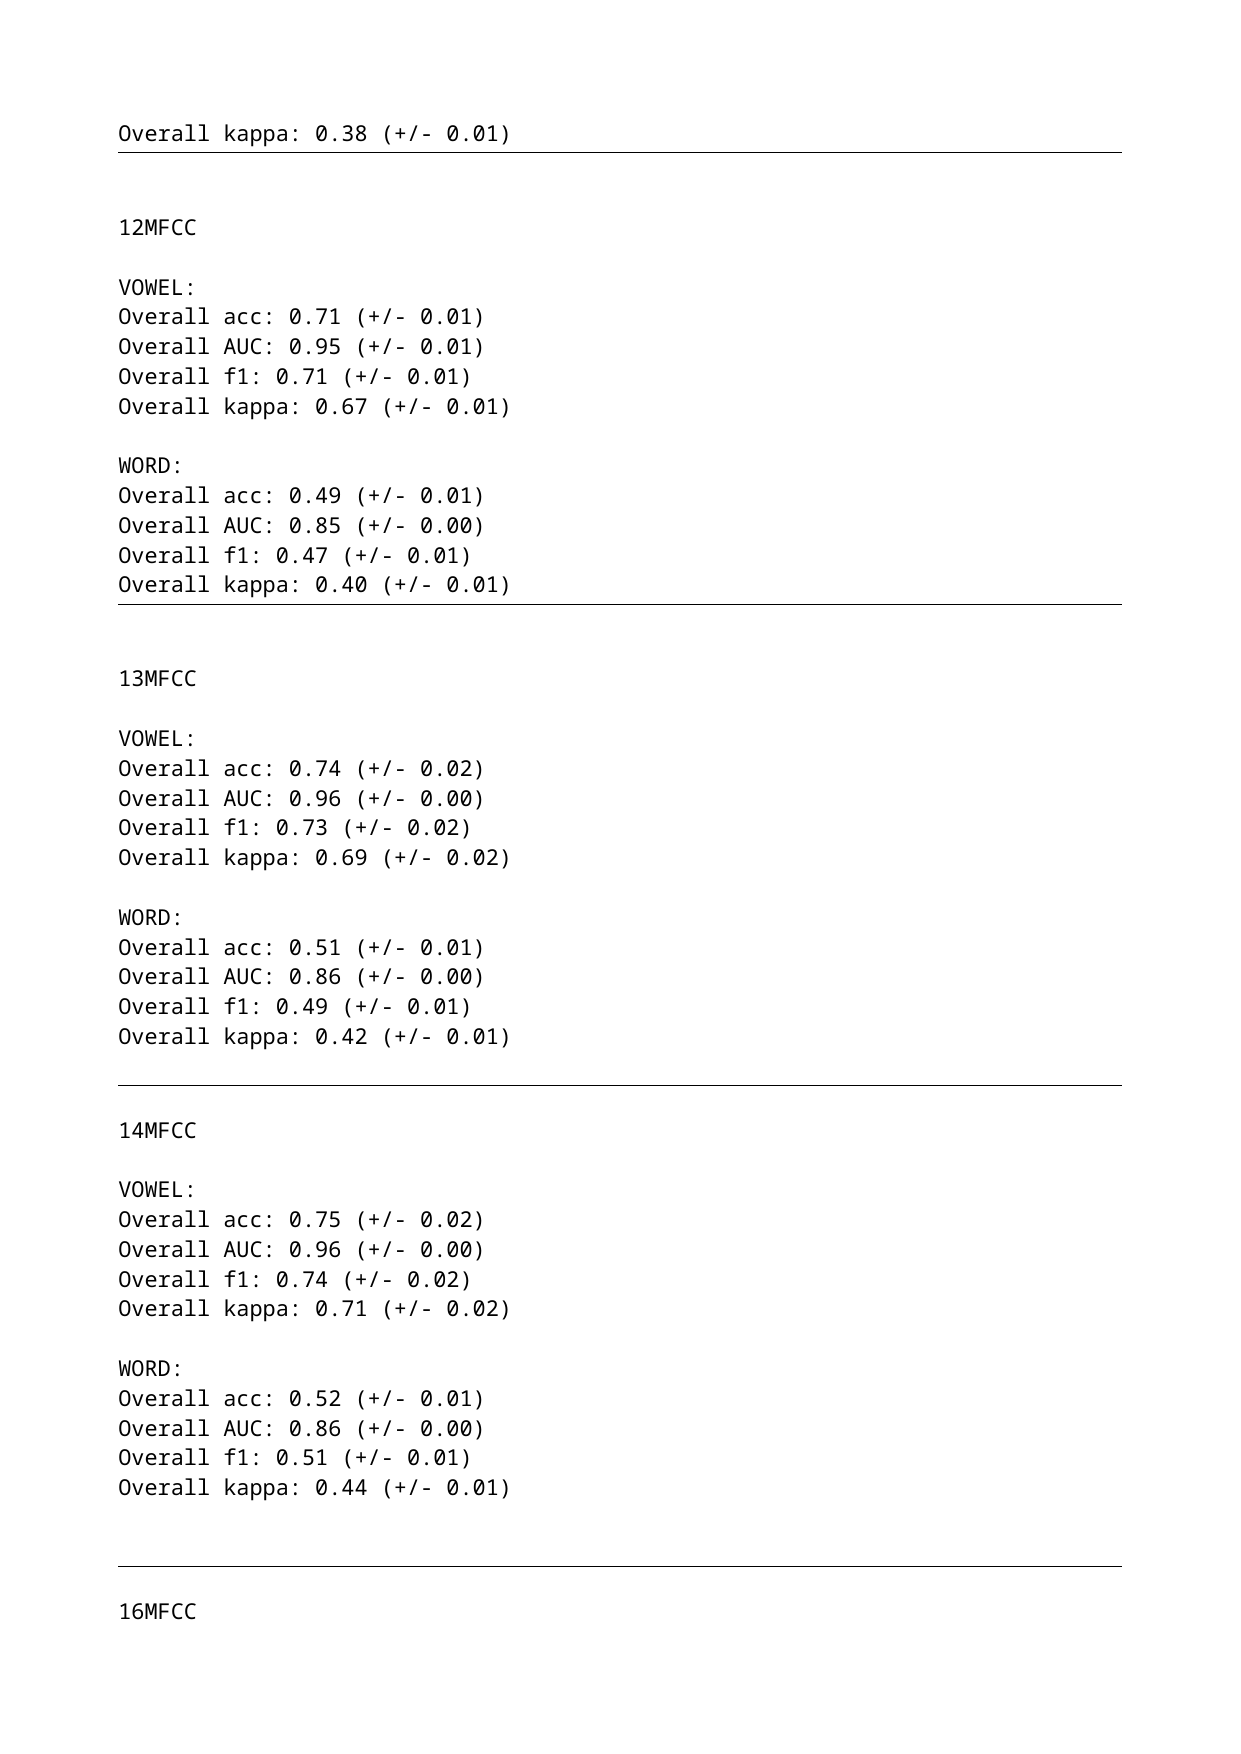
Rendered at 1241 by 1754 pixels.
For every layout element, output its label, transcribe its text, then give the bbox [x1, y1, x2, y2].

text Overall kappa: 0.69 (+/- 0.02) [118, 842, 1122, 872]
text WORD: [118, 902, 1122, 931]
text Overall f1: 0.51 (+/- 0.01) [118, 1442, 1122, 1472]
text Overall acc: 0.75 (+/- 0.02) [118, 1204, 1122, 1234]
text Overall AUC: 0.96 (+/- 0.00) [118, 782, 1122, 812]
text VOWEL: [118, 1174, 1122, 1204]
text VOWEL: [118, 723, 1122, 753]
text Overall acc: 0.52 (+/- 0.01) [118, 1383, 1122, 1413]
text Overall f1: 0.49 (+/- 0.01) [118, 991, 1122, 1021]
text Overall acc: 0.71 (+/- 0.01) [118, 301, 1122, 331]
text 12MFCC [118, 212, 1122, 242]
text WORD: [118, 1353, 1122, 1383]
text Overall kappa: 0.71 (+/- 0.02) [118, 1293, 1122, 1323]
text WORD: [118, 450, 1122, 480]
text Overall AUC: 0.95 (+/- 0.01) [118, 331, 1122, 361]
text Overall kappa: 0.67 (+/- 0.01) [118, 391, 1122, 421]
text VOWEL: [118, 272, 1122, 301]
text 16MFCC [118, 1596, 1122, 1626]
text Overall AUC: 0.96 (+/- 0.00) [118, 1234, 1122, 1264]
text 13MFCC [118, 663, 1122, 693]
text Overall acc: 0.49 (+/- 0.01) [118, 480, 1122, 510]
text Overall acc: 0.51 (+/- 0.01) [118, 931, 1122, 961]
text Overall AUC: 0.86 (+/- 0.00) [118, 1413, 1122, 1442]
text 14MFCC [118, 1115, 1122, 1144]
text Overall f1: 0.73 (+/- 0.02) [118, 812, 1122, 842]
text Overall f1: 0.71 (+/- 0.01) [118, 361, 1122, 391]
text Overall AUC: 0.85 (+/- 0.00) [118, 510, 1122, 540]
text Overall AUC: 0.86 (+/- 0.00) [118, 961, 1122, 991]
text Overall kappa: 0.44 (+/- 0.01) [118, 1472, 1122, 1502]
text Overall kappa: 0.42 (+/- 0.01) [118, 1021, 1122, 1051]
text Overall kappa: 0.40 (+/- 0.01) [118, 569, 1122, 604]
text Overall acc: 0.74 (+/- 0.02) [118, 753, 1122, 782]
text Overall kappa: 0.38 (+/- 0.01) [118, 118, 1122, 152]
text Overall f1: 0.74 (+/- 0.02) [118, 1264, 1122, 1293]
text Overall f1: 0.47 (+/- 0.01) [118, 540, 1122, 569]
